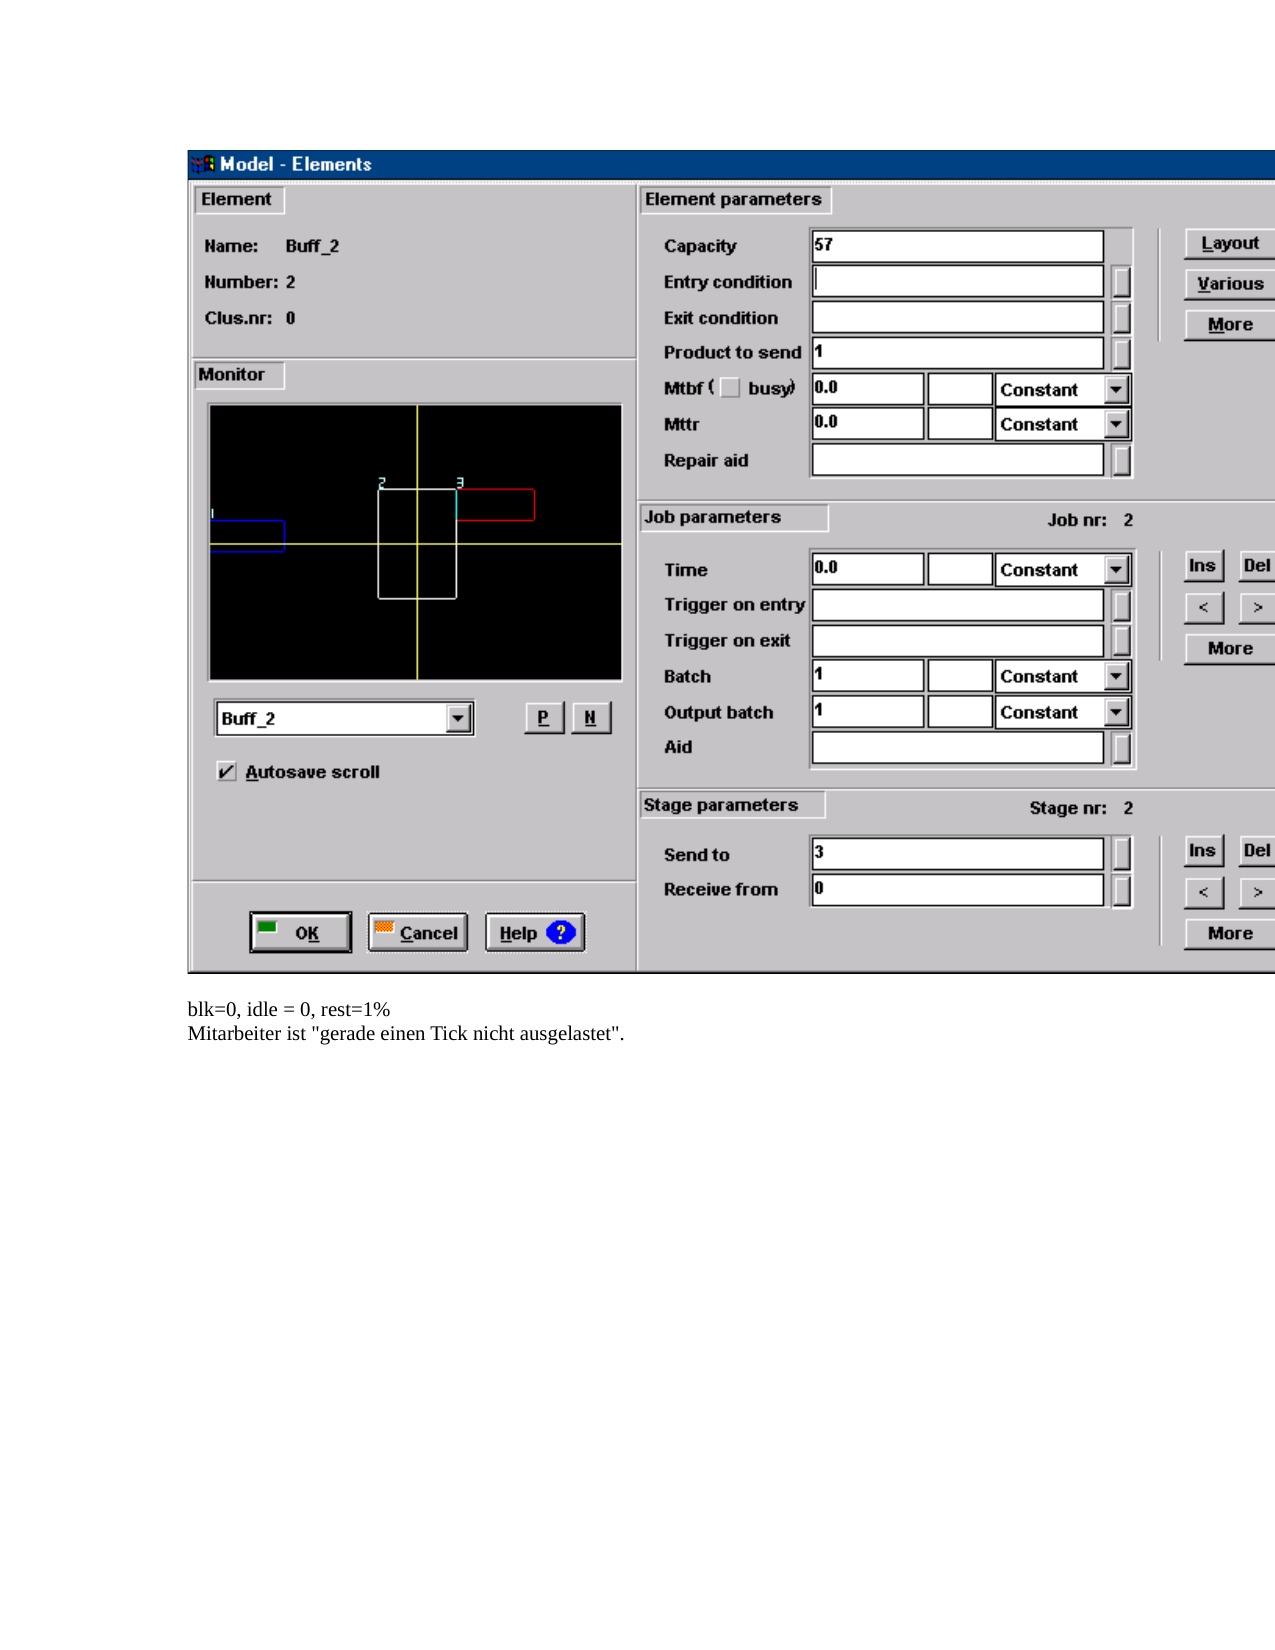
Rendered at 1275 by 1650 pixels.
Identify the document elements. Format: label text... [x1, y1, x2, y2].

text Mitarbeiter ist "gerade einen Tick nicht ausgelastet". [187, 1021, 1087, 1045]
text blk=0, idle = 0, rest=1% [187, 997, 1087, 1021]
